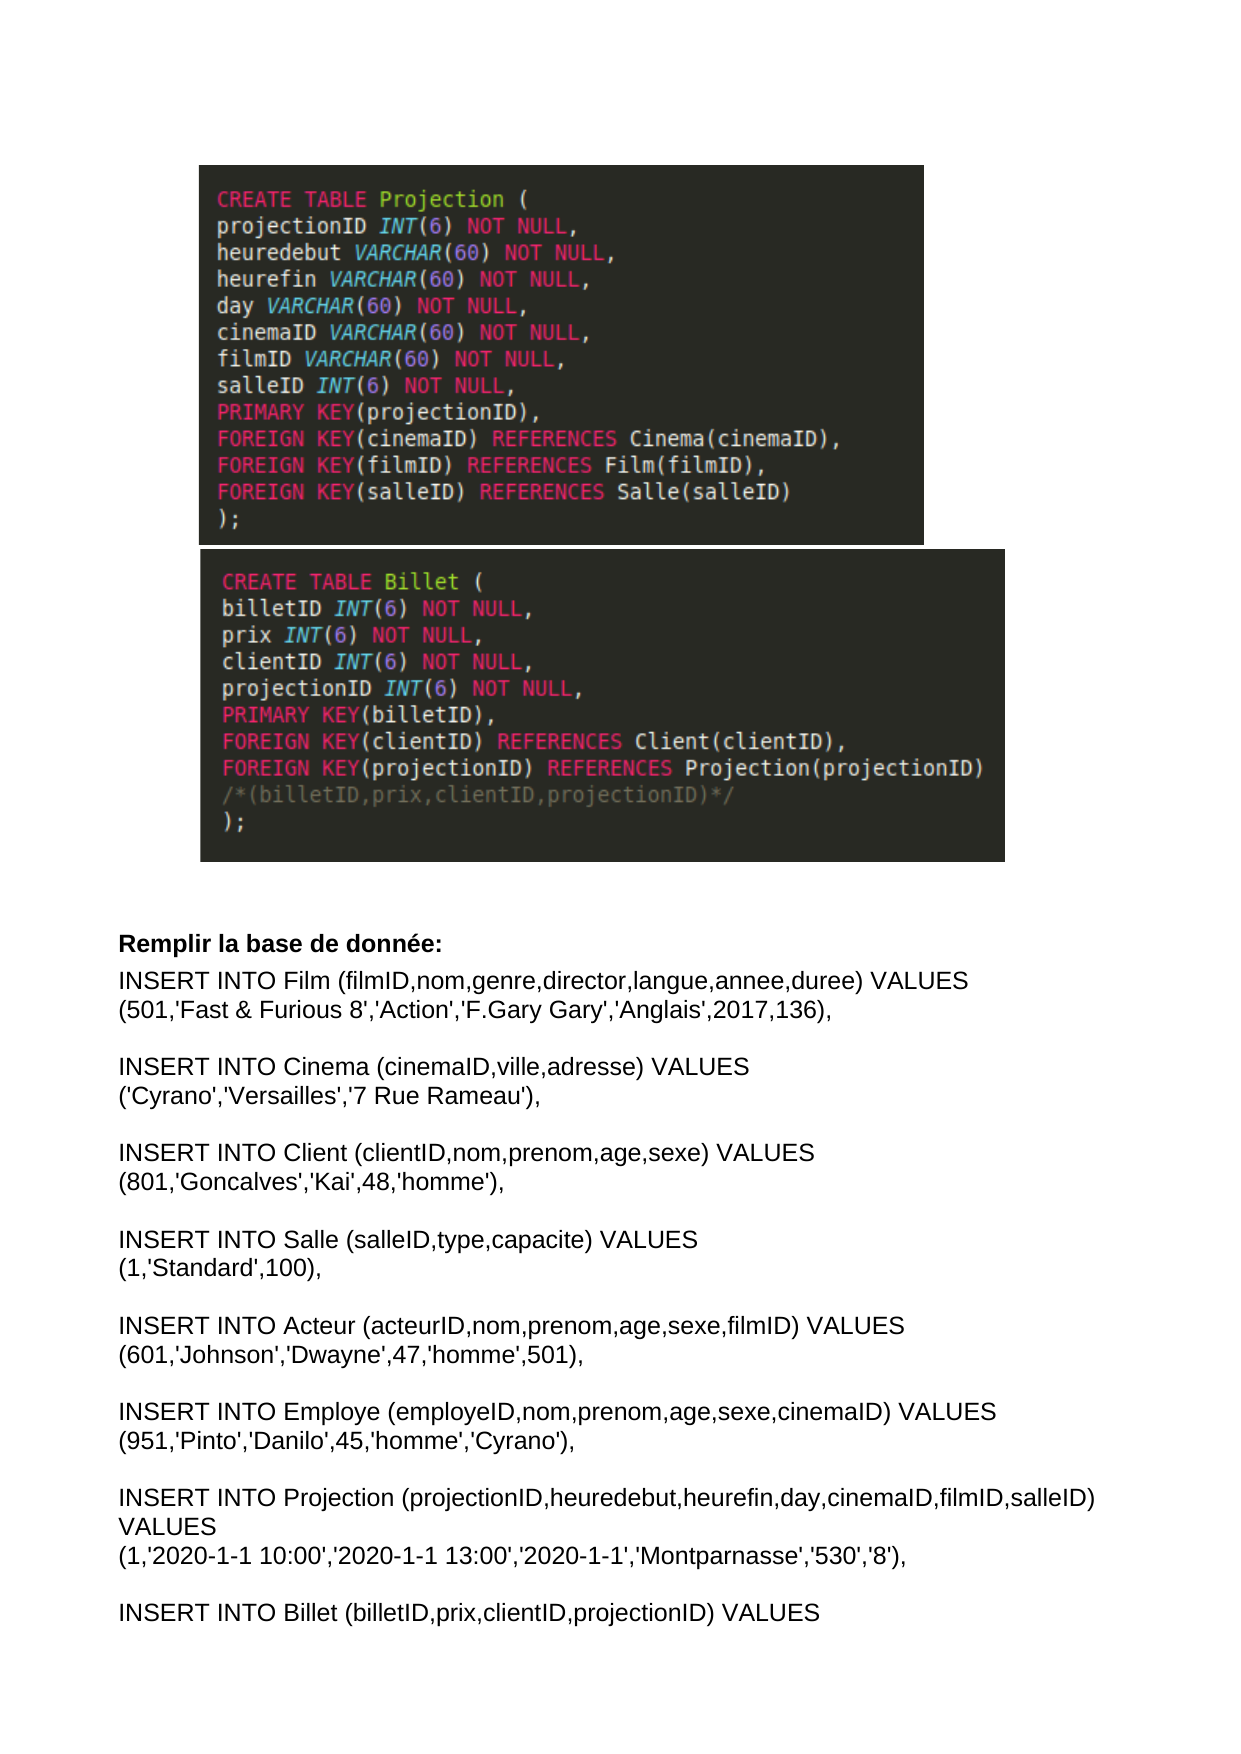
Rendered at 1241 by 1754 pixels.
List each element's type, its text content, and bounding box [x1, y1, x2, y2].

text (951,'Pinto','Danilo',45,'homme','Cyrano'), [118, 1426, 1122, 1454]
text (801,'Goncalves','Kai',48,'homme'), [118, 1167, 1122, 1196]
text INSERT INTO Client (clientID,nom,prenom,age,sexe) VALUES [118, 1138, 1122, 1167]
text INSERT INTO Billet (billetID,prix,clientID,projectionID) VALUES [118, 1598, 1122, 1627]
picture [198, 165, 924, 545]
text INSERT INTO Employe (employeID,nom,prenom,age,sexe,cinemaID) VALUES [118, 1397, 1122, 1426]
text INSERT INTO Salle (salleID,type,capacite) VALUES [118, 1224, 1122, 1253]
text (1,'Standard',100), [118, 1253, 1122, 1282]
subtitle Remplir la base de donnée: [118, 929, 1122, 957]
text INSERT INTO Film (filmID,nom,genre,director,langue,annee,duree) VALUES [118, 966, 1122, 994]
text INSERT INTO Projection (projectionID,heuredebut,heurefin,day,cinemaID,filmID,salleID) VALUES [118, 1483, 1122, 1541]
text INSERT INTO Acteur (acteurID,nom,prenom,age,sexe,filmID) VALUES [118, 1311, 1122, 1339]
text INSERT INTO Cinema (cinemaID,ville,adresse) VALUES [118, 1052, 1122, 1081]
text (1,'2020-1-1 10:00','2020-1-1 13:00','2020-1-1','Montparnasse','530','8'), [118, 1541, 1122, 1569]
picture [200, 549, 1005, 862]
text (601,'Johnson','Dwayne',47,'homme',501), [118, 1339, 1122, 1368]
text ('Cyrano','Versailles','7 Rue Rameau'), [118, 1081, 1122, 1109]
text (501,'Fast & Furious 8','Action','F.Gary Gary','Anglais',2017,136), [118, 994, 1122, 1023]
